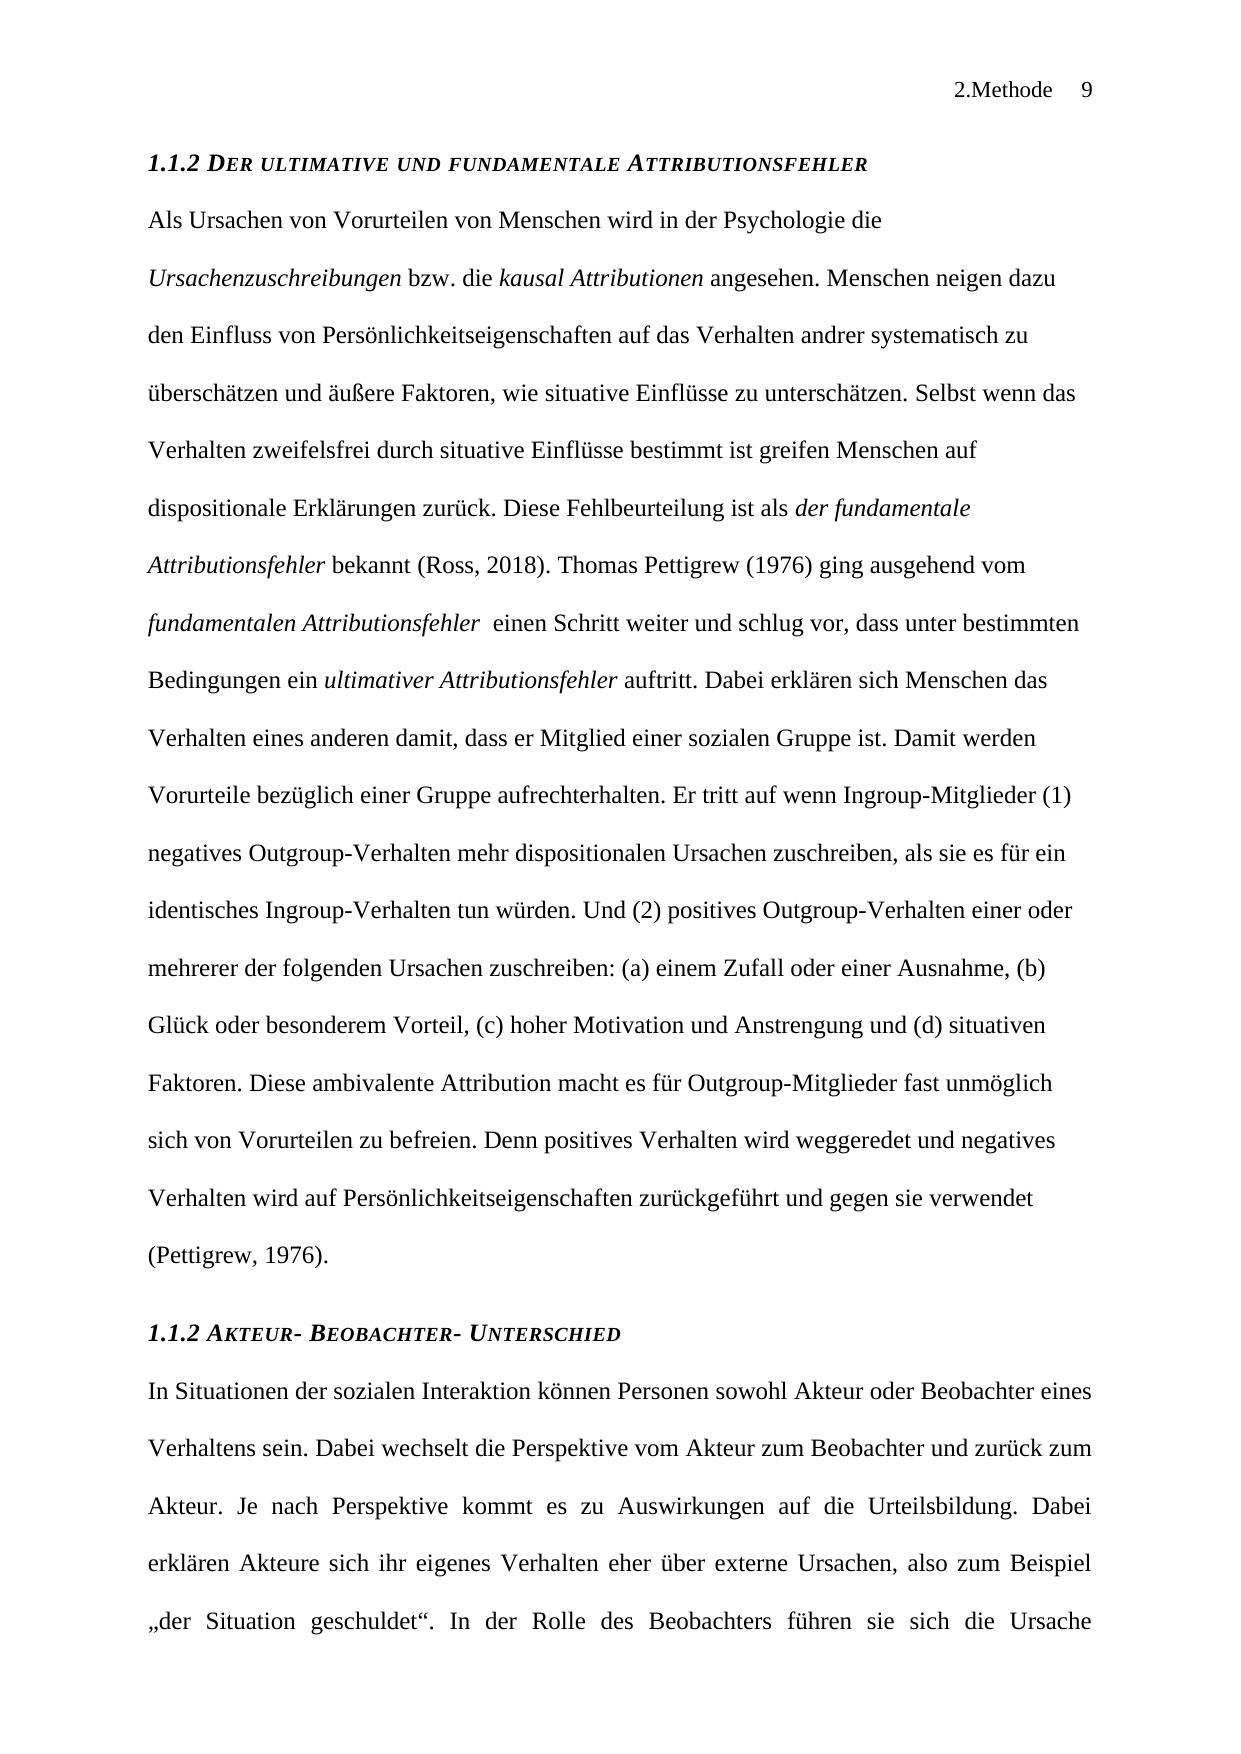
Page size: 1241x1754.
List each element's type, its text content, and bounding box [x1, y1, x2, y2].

text Als Ursachen von Vorurteilen von Menschen wird in der Psychologie die Ursachenzuschreibungen bzw. die kausal Attributionen angesehen. Menschen neigen dazu den Einfluss von Persönlichkeitseigenschaften auf das Verhalten andrer systematisch zu überschätzen und äußere Faktoren, wie situative Einflüsse zu unterschätzen. Selbst wenn das Verhalten zweifelsfrei durch situative Einflüsse bestimmt ist greifen Menschen auf dispositionale Erklärungen zurück. Diese Fehlbeurteilung ist als der fundamentale Attributionsfehler bekannt (Ross, 2018). Thomas Pettigrew (1976) ging ausgehend vom fundamentalen Attributionsfehler einen Schritt weiter und schlug vor, dass unter bestimmten Bedingungen ein ultimativer Attributionsfehler auftritt. Dabei erklären sich Menschen das Verhalten eines anderen damit, dass er Mitglied einer sozialen Gruppe ist. Damit werden Vorurteile bezüglich einer Gruppe aufrechterhalten. Er tritt auf wenn Ingroup-Mitglieder (1) negatives Outgroup-Verhalten mehr dispositionalen Ursachen zuschreiben, als sie es für ein identisches Ingroup-Verhalten tun würden. Und (2) positives Outgroup-Verhalten einer oder mehrerer der folgenden Ursachen zuschreiben: (a) einem Zufall oder einer Ausnahme, (b) Glück oder besonderem Vorteil, (c) hoher Motivation und Anstrengung und (d) situativen Faktoren. Diese ambivalente Attribution macht es für Outgroup-Mitglieder fast unmöglich sich von Vorurteilen zu befreien. Denn positives Verhalten wird weggeredet und negatives Verhalten wird auf Persönlichkeitseigenschaften zurückgeführt und gegen sie verwendet (Pettigrew, 1976). [148, 205, 1093, 1269]
subtitle 1.1.2 Akteur- Beobachter- Unterschied [148, 1318, 1093, 1347]
text In Situationen der sozialen Interaktion können Personen sowohl Akteur oder Beobachter eines Verhaltens sein. Dabei wechselt die Perspektive vom Akteur zum Beobachter und zurück zum Akteur. Je nach Perspektive kommt es zu Auswirkungen auf die Urteilsbildung. Dabei erklären Akteure sich ihr eigenes Verhalten eher über externe Ursachen, also zum Beispiel „der Situation geschuldet“. In der Rolle des Beobachters führen sie sich die Ursache [148, 1376, 1093, 1635]
subtitle 1.1.2 Der ultimative und fundamentale Attributionsfehler [148, 148, 1093, 176]
